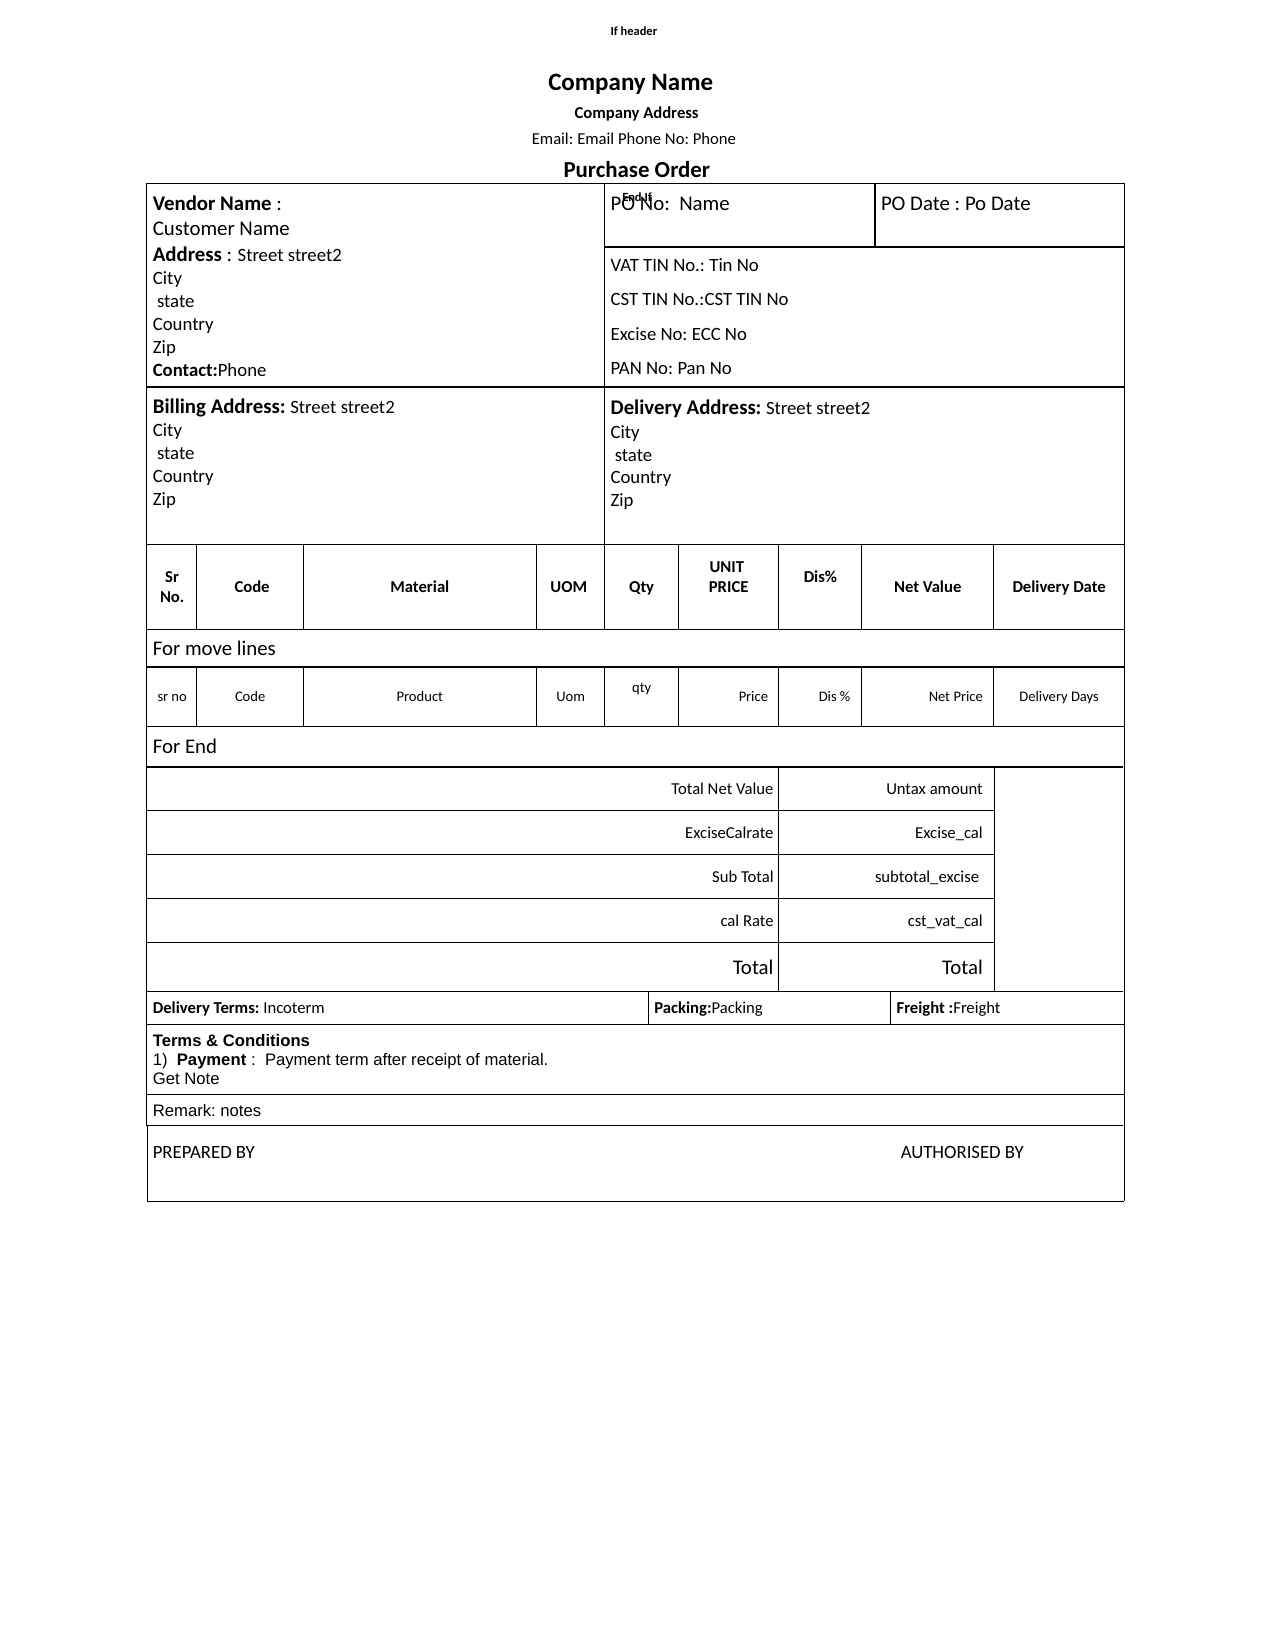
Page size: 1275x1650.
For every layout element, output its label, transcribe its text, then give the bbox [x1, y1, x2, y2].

table_cell Code [197, 668, 303, 726]
table_cell Product [304, 668, 536, 726]
table_cell subtotal_excise [779, 855, 994, 898]
table_cell For move lines [147, 630, 1124, 666]
table_cell qty [605, 668, 678, 726]
table_cell Delivery Terms: Incoterm [147, 992, 648, 1023]
table_cell Freight :Freight [891, 991, 1124, 1023]
table_cell Uom [537, 668, 604, 726]
table_cell Billing Address: Street street2 City state Country Zip [147, 388, 604, 544]
table_cell sr no [147, 668, 196, 726]
table_cell Code [197, 545, 303, 628]
table_header Vendor Name : Customer Name Address : Street street2 City state Country Zip Contact:Phone [147, 184, 604, 386]
table_cell Sub Total [147, 855, 778, 898]
table_cell For End [147, 727, 1124, 766]
table_cell ExciseCalrate [147, 811, 778, 854]
table_cell Qty [605, 545, 678, 628]
table_cell UOM [537, 545, 604, 628]
table_cell Price [679, 668, 778, 726]
table_cell Untax amount [779, 768, 994, 810]
table_cell Dis% [779, 545, 861, 628]
table_cell Material [304, 545, 536, 628]
table_cell Total [147, 943, 778, 991]
table_cell Total Net Value [147, 768, 778, 810]
table_cell AUTHORISED BY [649, 1125, 1124, 1201]
table_cell Excise_cal [779, 811, 994, 854]
table_cell Terms & Conditions 1) Payment : Payment term after receipt of material. Get Note [147, 1025, 1124, 1093]
table_cell Sr No. [147, 545, 196, 628]
table_cell [995, 766, 1124, 991]
table_cell Dis % [779, 668, 861, 726]
table_cell Delivery Days [994, 668, 1124, 726]
table_cell PREPARED BY [148, 1126, 648, 1201]
table_cell cst_vat_cal [779, 899, 994, 942]
table_header PO No: Name [605, 184, 874, 246]
table_cell UNIT PRICE [679, 545, 778, 628]
table_cell cal Rate [147, 899, 778, 942]
table_cell Total [779, 943, 994, 991]
table_cell VAT TIN No.: Tin No CST TIN No.:CST TIN No Excise No: ECC No PAN No: Pan No [605, 248, 1124, 386]
table_cell Net Price [862, 668, 993, 726]
table_cell Delivery Address: Street street2 City state Country Zip [605, 388, 1124, 544]
table_cell Net Value [862, 545, 993, 628]
table_cell Remark: notes [147, 1095, 1124, 1125]
table_cell Packing:Packing [649, 992, 890, 1023]
table_cell Delivery Date [994, 545, 1124, 628]
table_header PO Date : Po Date [876, 184, 1124, 246]
